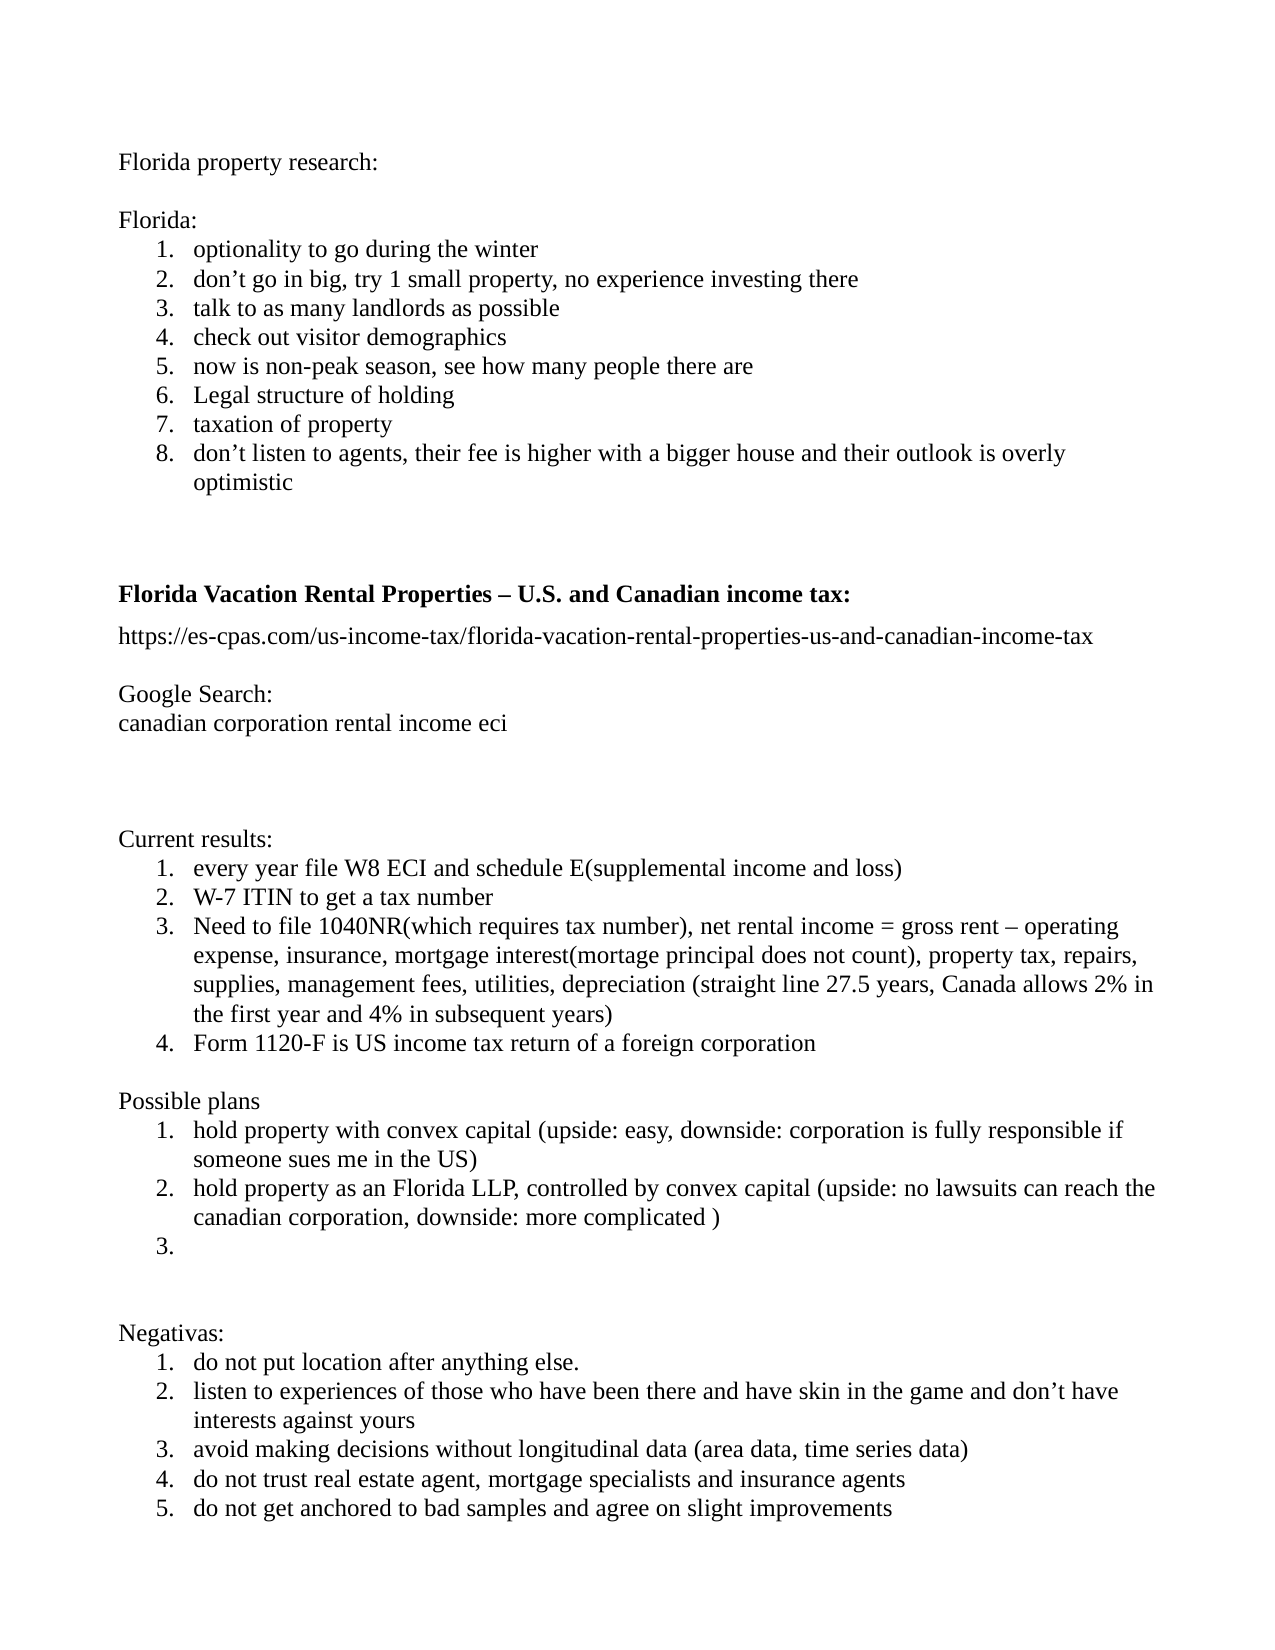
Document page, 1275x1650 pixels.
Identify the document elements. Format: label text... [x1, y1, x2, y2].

text Negativas: [118, 1318, 1157, 1347]
text Current results: [118, 824, 1157, 853]
list hold property with convex capital (upside: easy, downside: corporation is fully responsible if someone sues me in the US) [156, 1115, 1157, 1173]
list do not trust real estate agent, mortgage specialists and insurance agents [156, 1463, 1157, 1492]
subtitle Florida Vacation Rental Properties – U.S. and Canadian income tax: [118, 579, 1157, 608]
list Need to file 1040NR(which requires tax number), net rental income = gross rent – operating expense, insurance, mortgage interest(mortage principal does not count), property tax, repairs, supplies, management fees, utilities, depreciation (straight line 27.5 years, Canada allows 2% in the first year and 4% in subsequent years) [156, 911, 1157, 1027]
text Florida: [118, 205, 1157, 234]
list do not put location after anything else. [156, 1347, 1157, 1376]
list do not get anchored to bad samples and agree on slight improvements [156, 1492, 1157, 1522]
list don’t listen to agents, their fee is higher with a bigger house and their outlook is overly optimistic [156, 438, 1157, 496]
list don’t go in big, try 1 small property, no experience investing there [156, 263, 1157, 292]
text Florida property research: [118, 147, 1157, 176]
list listen to experiences of those who have been there and have skin in the game and don’t have interests against yours [156, 1376, 1157, 1434]
text Possible plans [118, 1086, 1157, 1115]
list Form 1120-F is US income tax return of a foreign corporation [156, 1027, 1157, 1057]
text canadian corporation rental income eci [118, 708, 1157, 737]
list talk to as many landlords as possible [156, 292, 1157, 322]
list hold property as an Florida LLP, controlled by convex capital (upside: no lawsuits can reach the canadian corporation, downside: more complicated ) [156, 1173, 1157, 1231]
list optionality to go during the winter [156, 234, 1157, 263]
text Google Search: [118, 679, 1157, 708]
list avoid making decisions without longitudinal data (area data, time series data) [156, 1434, 1157, 1463]
list now is non-peak season, see how many people there are [156, 351, 1157, 380]
list every year file W8 ECI and schedule E(supplemental income and loss) [156, 853, 1157, 882]
list check out visitor demographics [156, 322, 1157, 351]
list Legal structure of holding [156, 380, 1157, 409]
list taxation of property [156, 409, 1157, 438]
text https://es-cpas.com/us-income-tax/florida-vacation-rental-properties-us-and-canadian-income-tax [118, 621, 1157, 650]
list W-7 ITIN to get a tax number [156, 882, 1157, 911]
